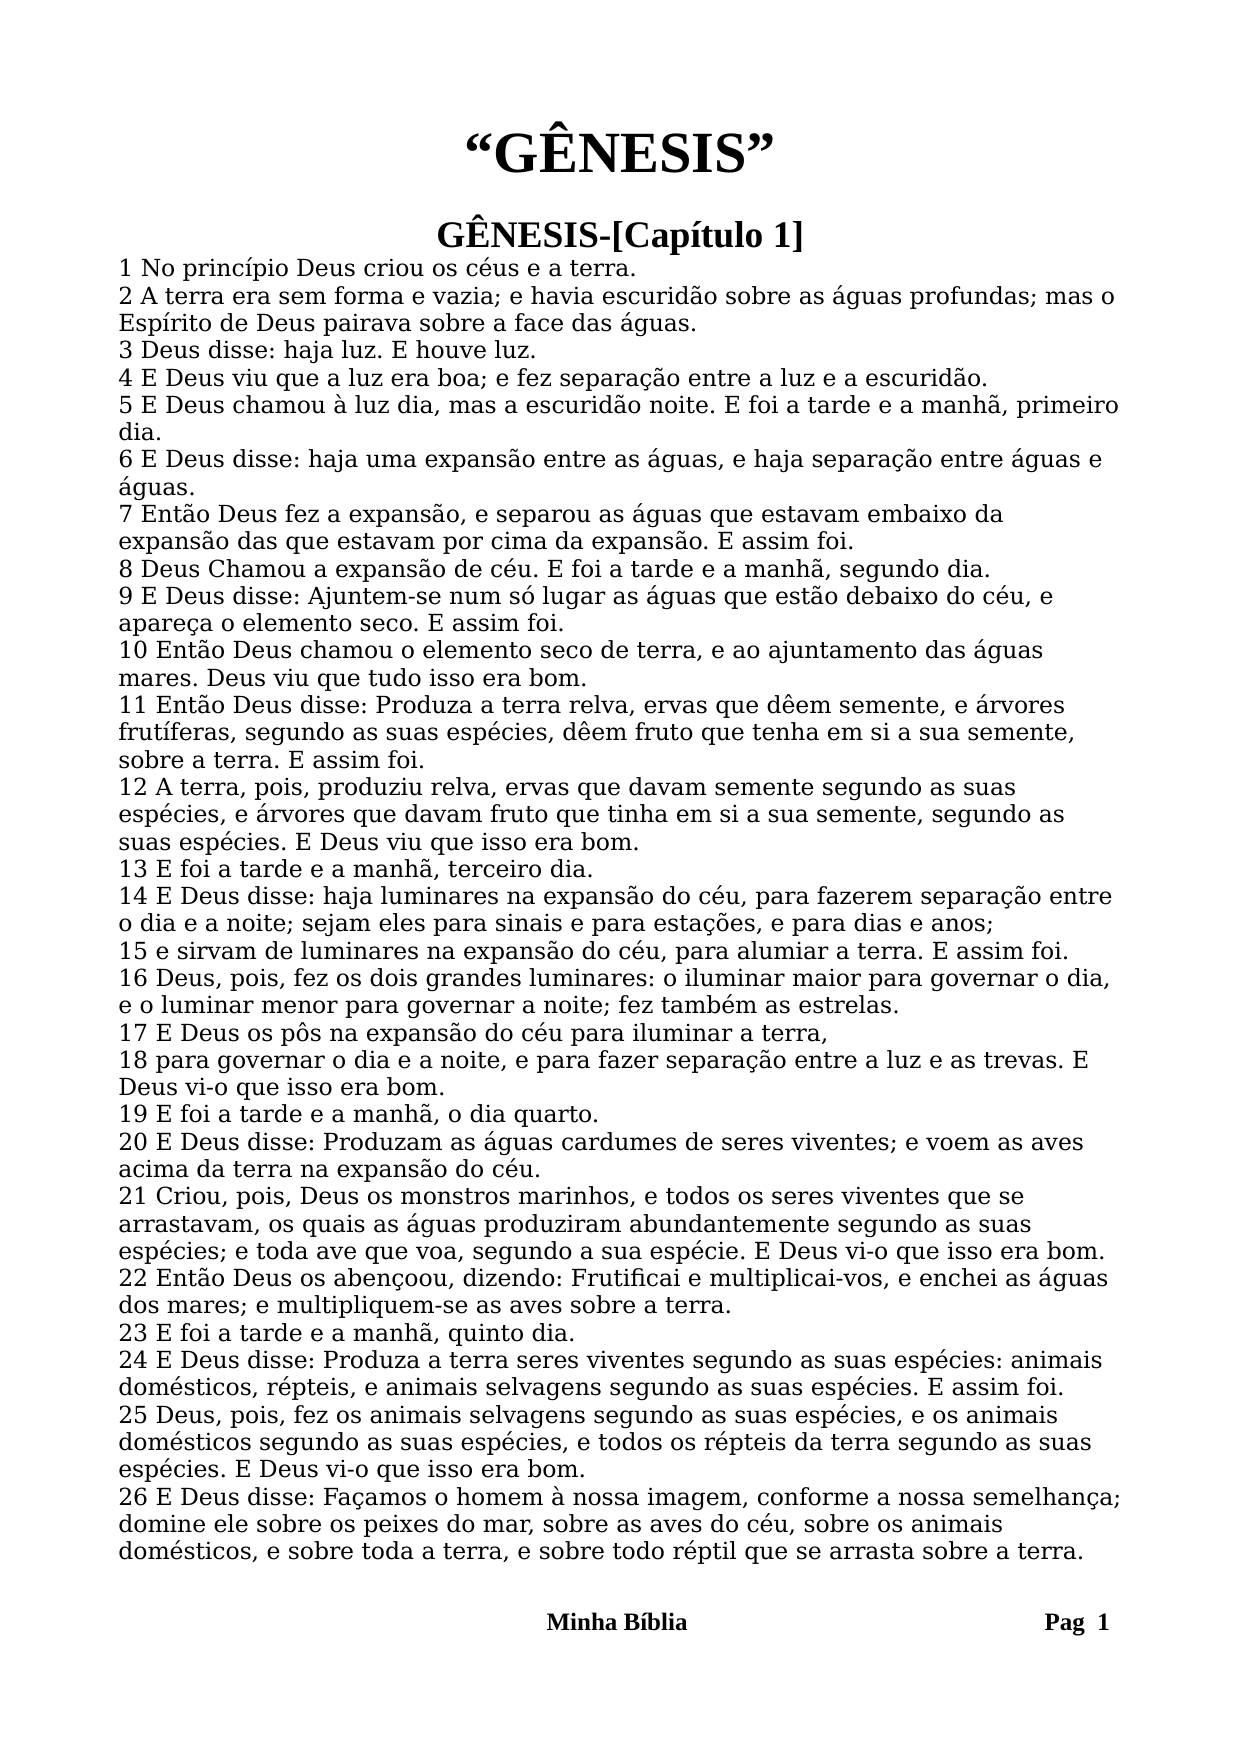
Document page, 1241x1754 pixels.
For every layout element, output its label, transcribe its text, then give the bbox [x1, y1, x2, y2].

text 11 Então Deus disse: Produza a terra relva, ervas que dêem semente, e árvores frutíferas, segundo as suas espécies, dêem fruto que tenha em si a sua semente, sobre a terra. E assim foi. [118, 692, 1122, 774]
text 26 E Deus disse: Façamos o homem à nossa imagem, conforme a nossa semelhança; domine ele sobre os peixes do mar, sobre as aves do céu, sobre os animais domésticos, e sobre toda a terra, e sobre todo réptil que se arrasta sobre a terra. [118, 1483, 1122, 1565]
text 12 A terra, pois, produziu relva, ervas que davam semente segundo as suas espécies, e árvores que davam fruto que tinha em si a sua semente, segundo as suas espécies. E Deus viu que isso era bom. [118, 774, 1122, 856]
text 19 E foi a tarde e a manhã, o dia quarto. [118, 1101, 1122, 1128]
text 3 Deus disse: haja luz. E houve luz. [118, 337, 1122, 364]
title “GÊNESIS” [118, 118, 1122, 185]
text 1 No princípio Deus criou os céus e a terra. [118, 255, 1122, 282]
text 23 E foi a tarde e a manhã, quinto dia. [118, 1319, 1122, 1347]
text 5 E Deus chamou à luz dia, mas a escuridão noite. E foi a tarde e a manhã, primeiro dia. [118, 392, 1122, 446]
text 24 E Deus disse: Produza a terra seres viventes segundo as suas espécies: animais domésticos, répteis, e animais selvagens segundo as suas espécies. E assim foi. [118, 1347, 1122, 1401]
text 20 E Deus disse: Produzam as águas cardumes de seres viventes; e voem as aves acima da terra na expansão do céu. [118, 1128, 1122, 1183]
text 16 Deus, pois, fez os dois grandes luminares: o iluminar maior para governar o dia, e o luminar menor para governar a noite; fez também as estrelas. [118, 965, 1122, 1019]
text 10 Então Deus chamou o elemento seco de terra, e ao ajuntamento das águas mares. Deus viu que tudo isso era bom. [118, 637, 1122, 692]
text 7 Então Deus fez a expansão, e separou as águas que estavam embaixo da expansão das que estavam por cima da expansão. E assim foi. [118, 501, 1122, 555]
text 22 Então Deus os abençoou, dizendo: Frutificai e multiplicai-vos, e enchei as águas dos mares; e multipliquem-se as aves sobre a terra. [118, 1265, 1122, 1319]
text 8 Deus Chamou a expansão de céu. E foi a tarde e a manhã, segundo dia. [118, 555, 1122, 583]
text 14 E Deus disse: haja luminares na expansão do céu, para fazerem separação entre o dia e a noite; sejam eles para sinais e para estações, e para dias e anos; [118, 883, 1122, 937]
text 17 E Deus os pôs na expansão do céu para iluminar a terra, [118, 1019, 1122, 1047]
text 4 E Deus viu que a luz era boa; e fez separação entre a luz e a escuridão. [118, 364, 1122, 392]
text 2 A terra era sem forma e vazia; e havia escuridão sobre as águas profundas; mas o Espírito de Deus pairava sobre a face das águas. [118, 282, 1122, 337]
text 15 e sirvam de luminares na expansão do céu, para alumiar a terra. E assim foi. [118, 937, 1122, 965]
text 9 E Deus disse: Ajuntem-se num só lugar as águas que estão debaixo do céu, e apareça o elemento seco. E assim foi. [118, 583, 1122, 637]
text 18 para governar o dia e a noite, e para fazer separação entre a luz e as trevas. E Deus vi-o que isso era bom. [118, 1047, 1122, 1101]
subtitle GÊNESIS-[Capítulo 1] [118, 212, 1122, 255]
text 13 E foi a tarde e a manhã, terceiro dia. [118, 856, 1122, 883]
text 21 Criou, pois, Deus os monstros marinhos, e todos os seres viventes que se arrastavam, os quais as águas produziram abundantemente segundo as suas espécies; e toda ave que voa, segundo a sua espécie. E Deus vi-o que isso era bom. [118, 1183, 1122, 1265]
text 25 Deus, pois, fez os animais selvagens segundo as suas espécies, e os animais domésticos segundo as suas espécies, e todos os répteis da terra segundo as suas espécies. E Deus vi-o que isso era bom. [118, 1401, 1122, 1483]
text 6 E Deus disse: haja uma expansão entre as águas, e haja separação entre águas e águas. [118, 446, 1122, 501]
